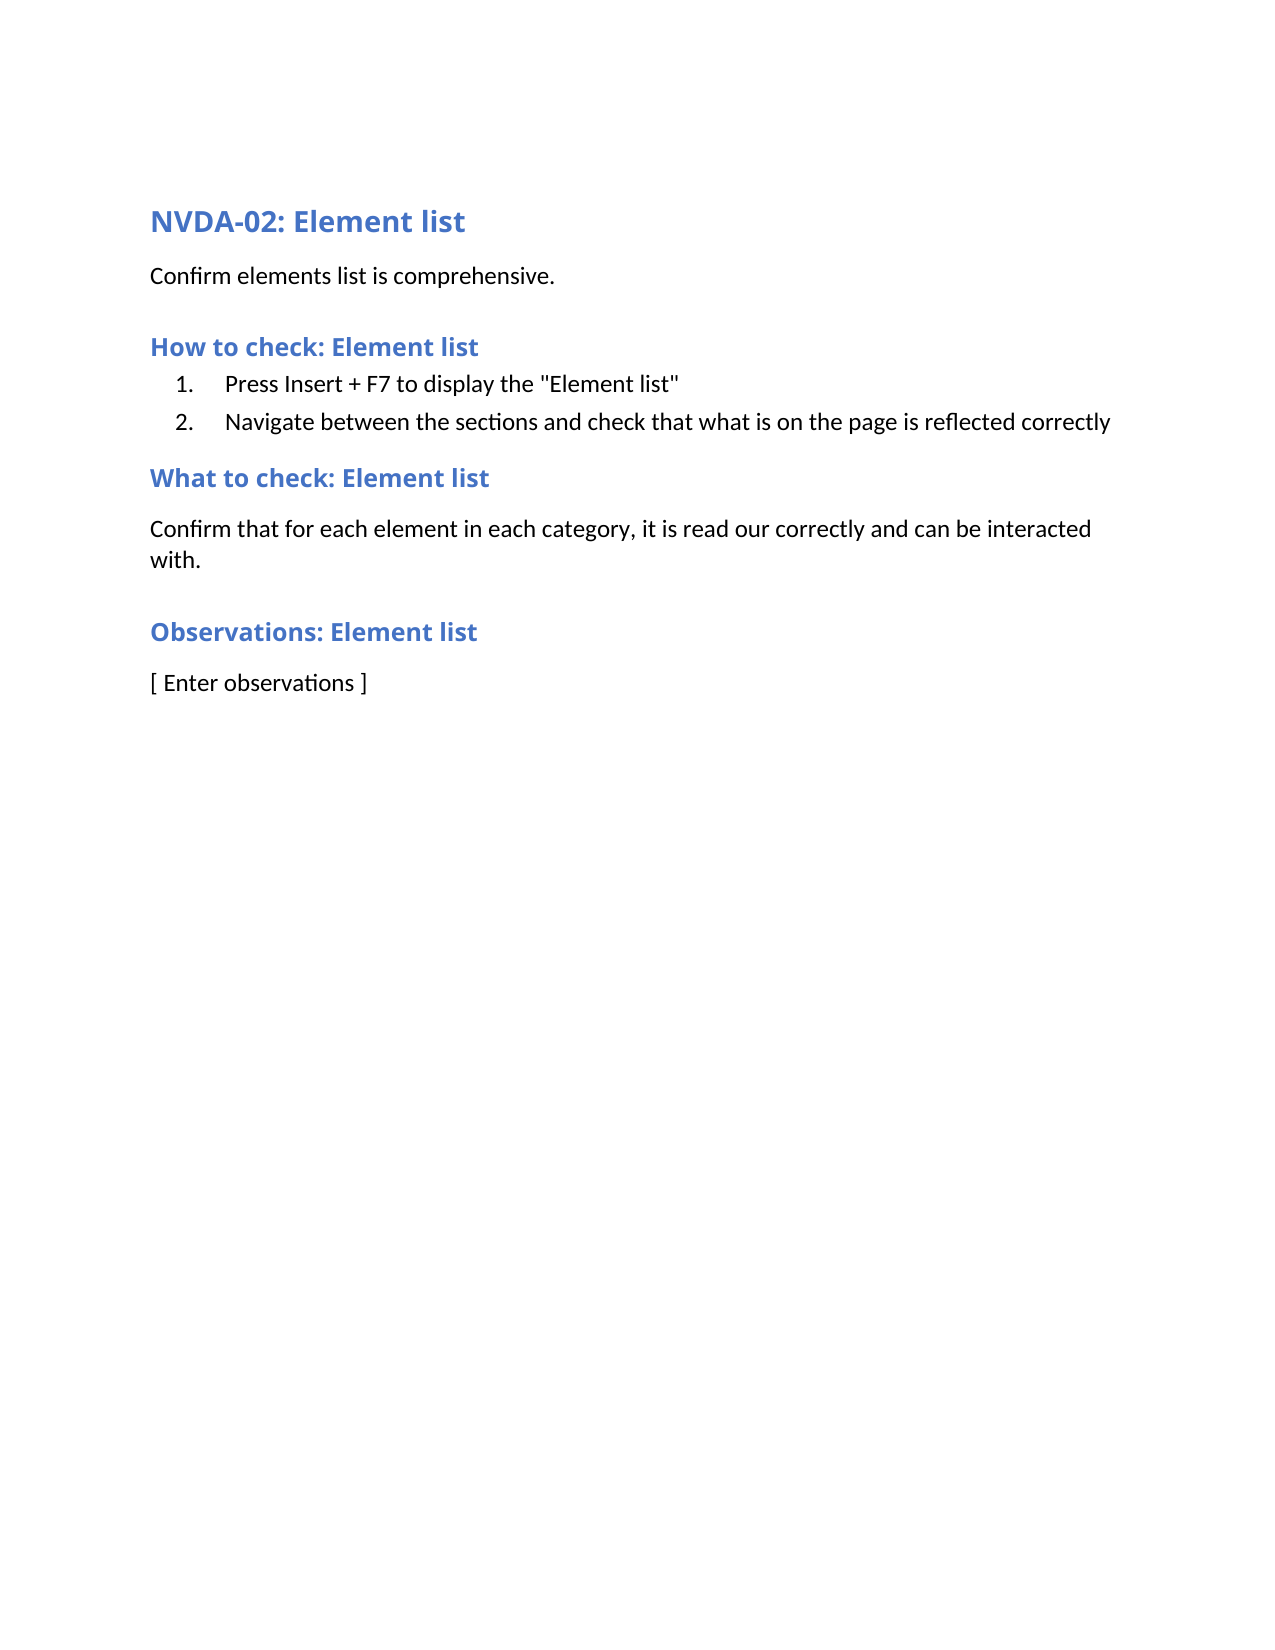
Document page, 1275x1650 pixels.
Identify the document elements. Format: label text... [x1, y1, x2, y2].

text [ Enter observations ] [150, 667, 1125, 698]
list Press Insert + F7 to display the "Element list" [175, 368, 1125, 398]
subtitle How to check: Element list [150, 330, 1125, 364]
text Confirm elements list is comprehensive. [150, 260, 1125, 290]
text Confirm that for each element in each category, it is read our correctly and can be interacted with. [150, 514, 1125, 575]
subtitle What to check: Element list [150, 461, 1125, 495]
subtitle NVDA-02: Element list [150, 201, 1125, 241]
list Navigate between the sections and check that what is on the page is reflected correctly [175, 406, 1125, 436]
subtitle Observations: Element list [150, 614, 1125, 648]
